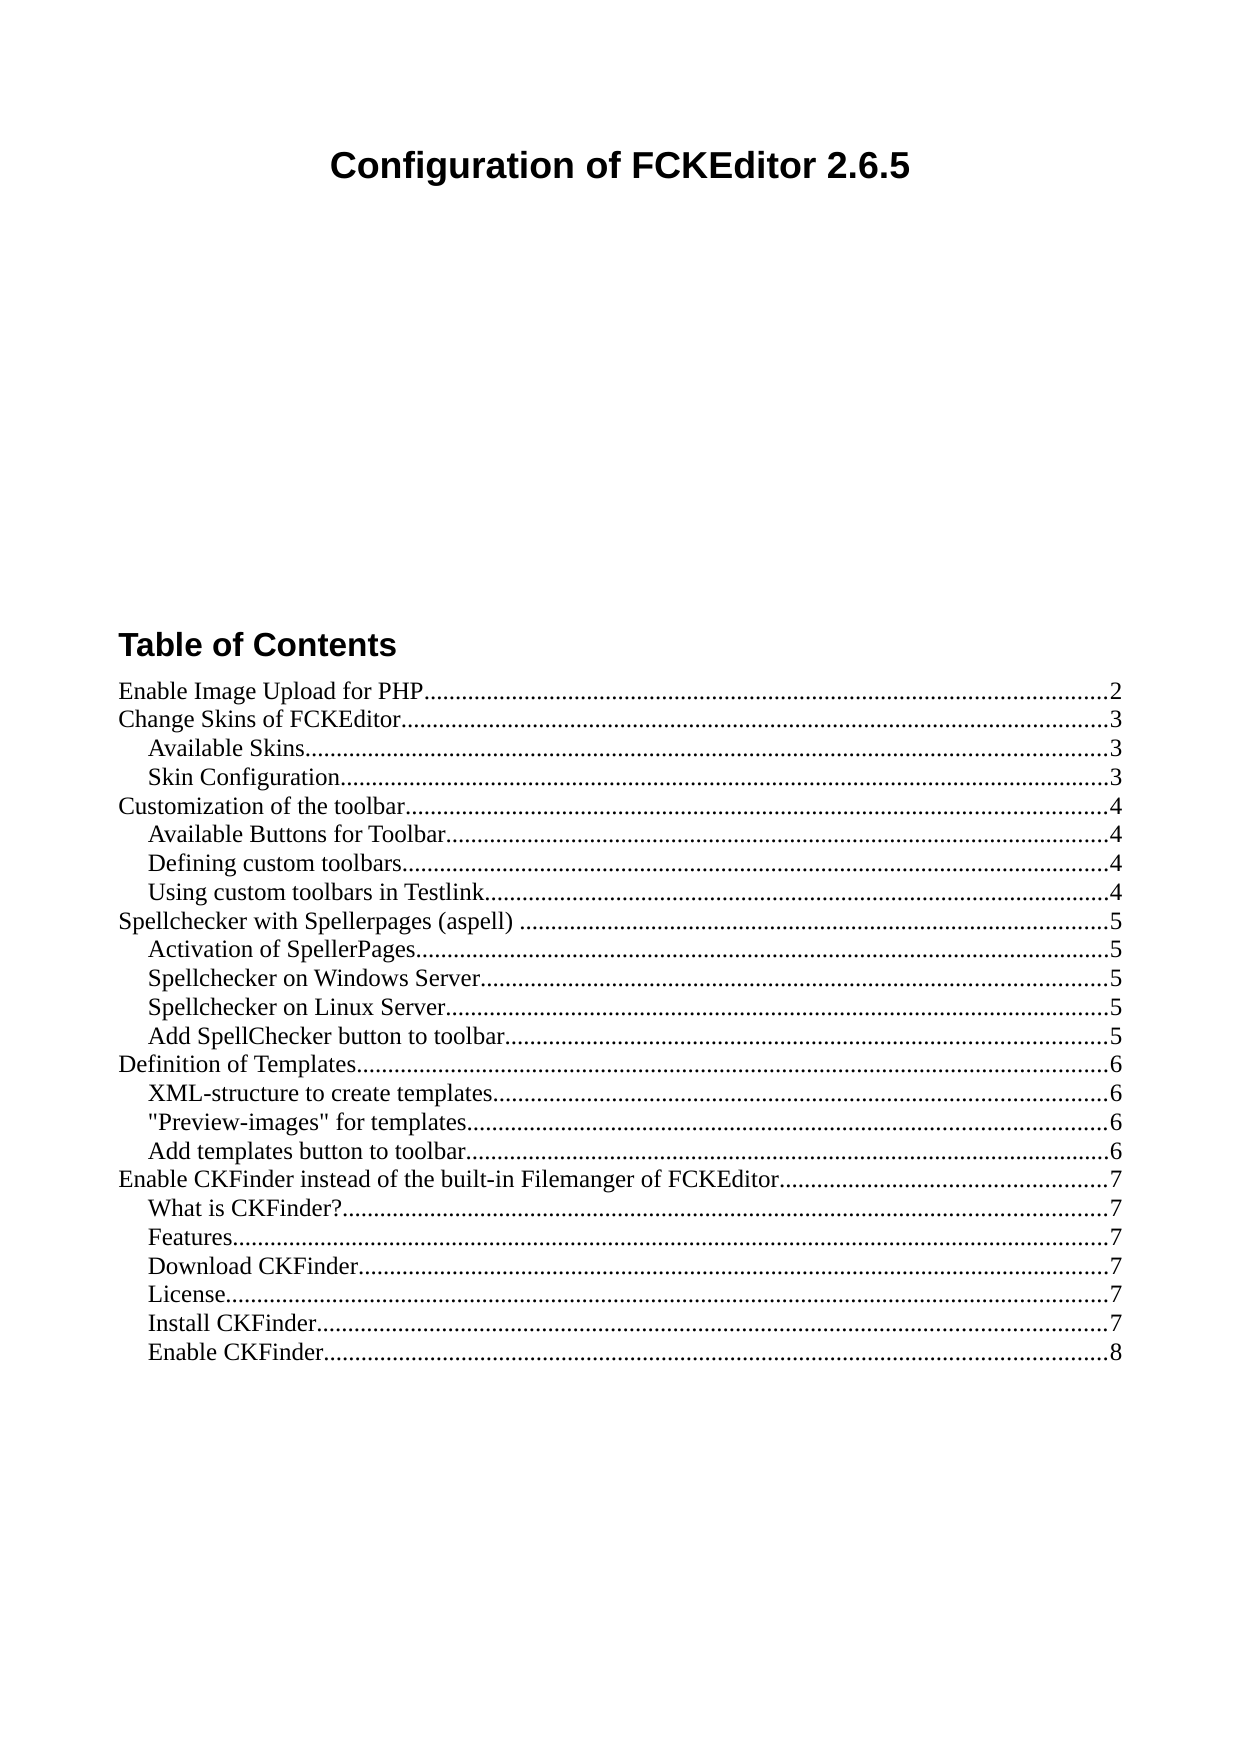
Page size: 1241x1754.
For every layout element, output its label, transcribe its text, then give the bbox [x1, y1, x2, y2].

text XML-structure to create templates 6 [148, 1078, 1122, 1107]
text Add SpellChecker button to toolbar 5 [148, 1021, 1122, 1049]
title Configuration of FCKEditor 2.6.5 [118, 143, 1122, 186]
text Enable Image Upload for PHP 2 [118, 676, 1122, 704]
text Enable CKFinder instead of the built-in Filemanger of FCKEditor 7 [118, 1164, 1122, 1193]
text Download CKFinder 7 [148, 1251, 1122, 1279]
text Definition of Templates 6 [118, 1049, 1122, 1078]
text Skin Configuration 3 [148, 762, 1122, 791]
text Enable CKFinder 8 [148, 1337, 1122, 1366]
subtitle Table of Contents [118, 625, 1122, 663]
text Using custom toolbars in Testlink 4 [148, 877, 1122, 906]
text Spellchecker with Spellerpages (aspell) 5 [118, 906, 1122, 934]
text License 7 [148, 1279, 1122, 1308]
text Defining custom toolbars 4 [148, 848, 1122, 877]
text Add templates button to toolbar 6 [148, 1136, 1122, 1164]
text Features 7 [148, 1222, 1122, 1251]
text "Preview-images" for templates 6 [148, 1107, 1122, 1136]
text Install CKFinder 7 [148, 1308, 1122, 1337]
text Spellchecker on Linux Server 5 [148, 992, 1122, 1021]
text Available Buttons for Toolbar 4 [148, 819, 1122, 848]
text Available Skins 3 [148, 733, 1122, 762]
text Spellchecker on Windows Server 5 [148, 963, 1122, 992]
text Change Skins of FCKEditor 3 [118, 704, 1122, 733]
text What is CKFinder? 7 [148, 1193, 1122, 1222]
text Customization of the toolbar 4 [118, 791, 1122, 819]
text Activation of SpellerPages 5 [148, 934, 1122, 963]
